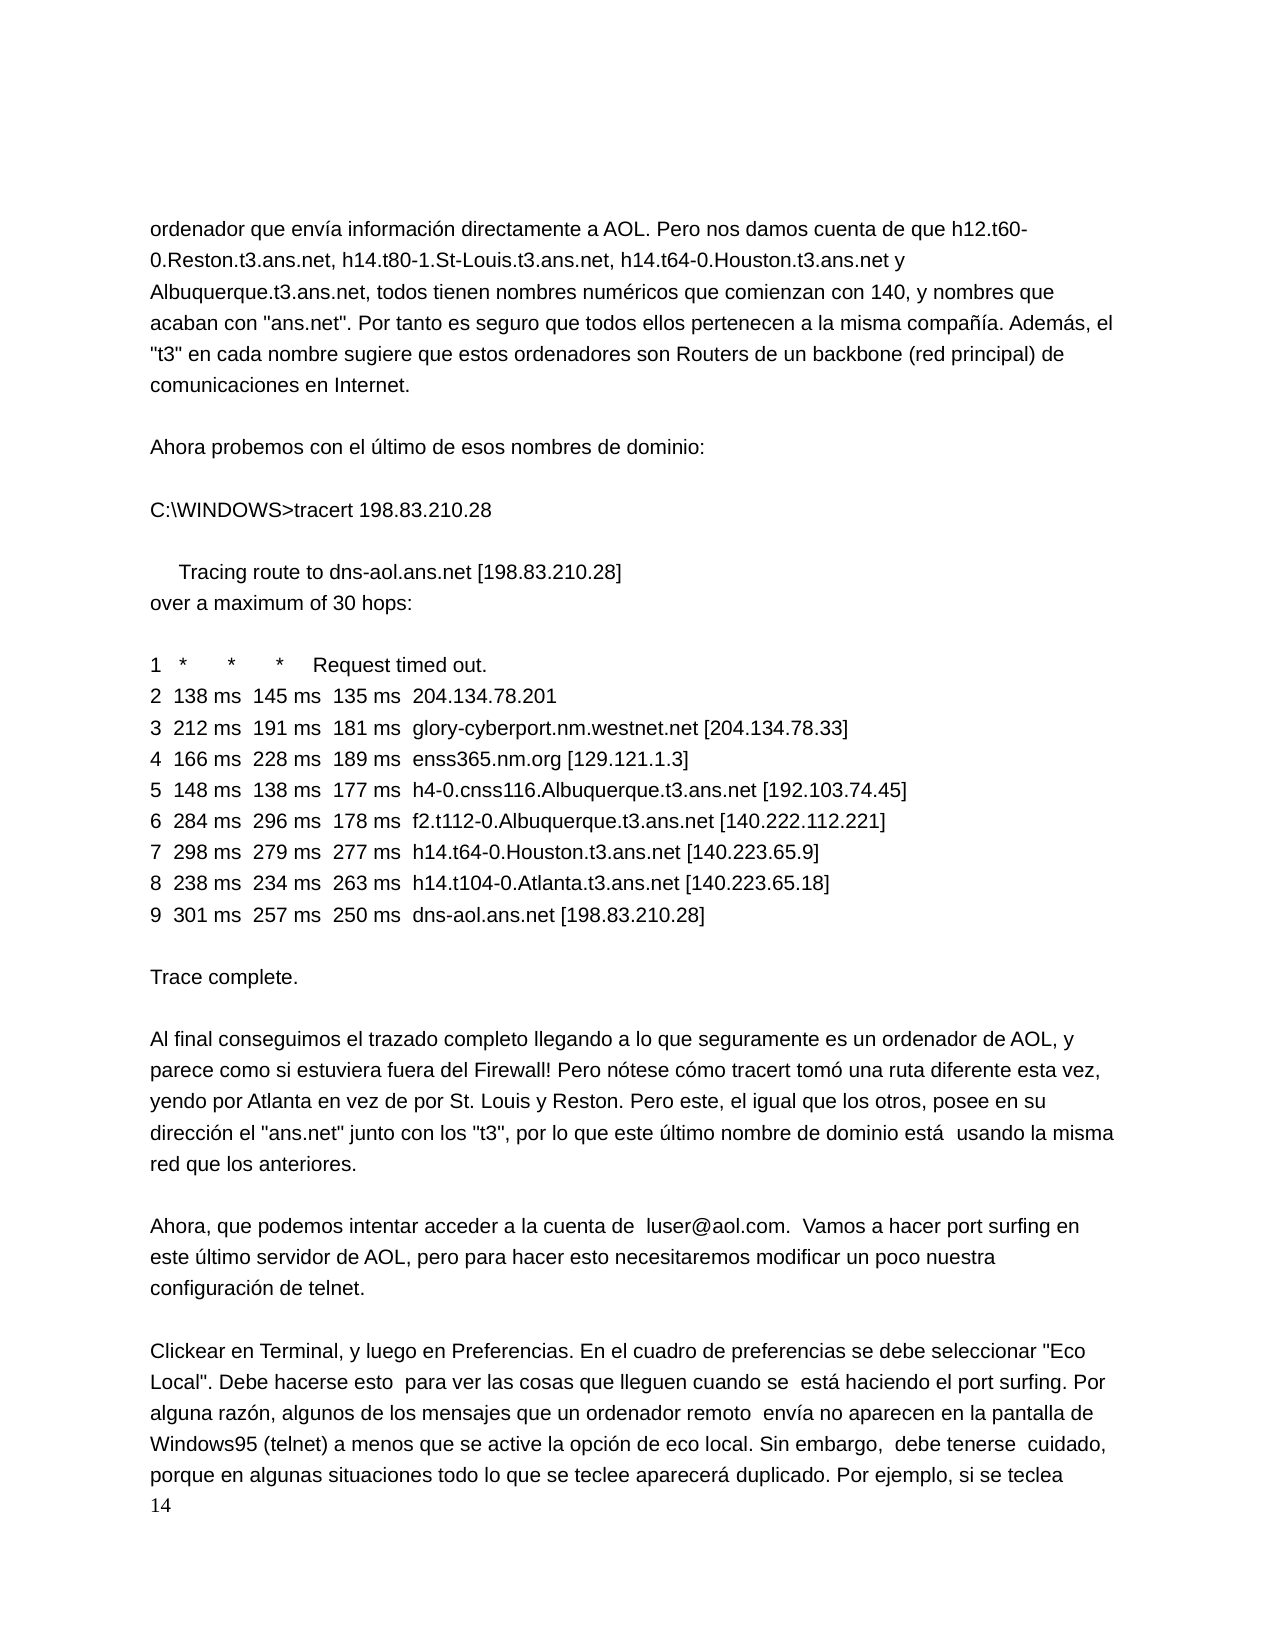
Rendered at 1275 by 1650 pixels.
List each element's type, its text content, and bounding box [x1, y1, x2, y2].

text over a maximum of 30 hops: [150, 591, 1125, 615]
text 2 138 ms 145 ms 135 ms 204.134.78.201 [150, 684, 1125, 708]
text 4 166 ms 228 ms 189 ms enss365.nm.org [129.121.1.3] [150, 747, 1125, 771]
text 8 238 ms 234 ms 263 ms h14.t104-0.Atlanta.t3.ans.net [140.223.65.18] [150, 871, 1125, 895]
text 7 298 ms 279 ms 277 ms h14.t64-0.Houston.t3.ans.net [140.223.65.9] [150, 840, 1125, 864]
text 5 148 ms 138 ms 177 ms h4-0.cnss116.Albuquerque.t3.ans.net [192.103.74.45] [150, 778, 1125, 802]
text 9 301 ms 257 ms 250 ms dns-aol.ans.net [198.83.210.28] [150, 902, 1125, 926]
text Al final conseguimos el trazado completo llegando a lo que seguramente es un ordenador de AOL, y parece como si estuviera fuera del Firewall! Pero nótese cómo tracert tomó una ruta diferente esta vez, yendo por Atlanta en vez de por St. Louis y Reston. Pero este, el igual que los otros, posee en su dirección el "ans.net" junto con los "t3", por lo que este último nombre de dominio está usando la misma red que los anteriores. Ahora, que podemos intentar acceder a la cuenta de luser@aol.com. Vamos a hacer port surfing en este último servidor de AOL, pero para hacer esto necesitaremos modificar un poco nuestra configuración de telnet. Clickear en Terminal, y luego en Preferencias. En el cuadro de preferencias se debe seleccionar "Eco Local". Debe hacerse esto para ver las cosas que lleguen cuando se está haciendo el port surfing. Por alguna razón, algunos de los mensajes que un ordenador remoto envía no aparecen en la pantalla de Windows95 (telnet) a menos que se active la opción de eco local. Sin embargo, debe tenerse cuidado, porque en algunas situaciones todo lo que se teclee aparecerá duplicado. Por ejemplo, si se teclea [150, 1027, 1125, 1487]
text 1 * * * Request timed out. [150, 653, 1125, 677]
text Trace complete. [150, 965, 1125, 989]
text ordenador que envía información directamente a AOL. Pero nos damos cuenta de que h12.t60-0.Reston.t3.ans.net, h14.t80-1.St-Louis.t3.ans.net, h14.t64-0.Houston.t3.ans.net y Albuquerque.t3.ans.net, todos tienen nombres numéricos que comienzan con 140, y nombres que acaban con "ans.net". Por tanto es seguro que todos ellos pertenecen a la misma compañía. Además, el "t3" en cada nombre sugiere que estos ordenadores son Routers de un backbone (red principal) de comunicaciones en Internet. Ahora probemos con el último de esos nombres de dominio: C:\WINDOWS>tracert 198.83.210.28 Tracing route to dns-aol.ans.net [198.83.210.28] [150, 217, 1125, 584]
text 3 212 ms 191 ms 181 ms glory-cyberport.nm.westnet.net [204.134.78.33] [150, 716, 1125, 739]
text 6 284 ms 296 ms 178 ms f2.t112-0.Albuquerque.t3.ans.net [140.222.112.221] [150, 809, 1125, 833]
